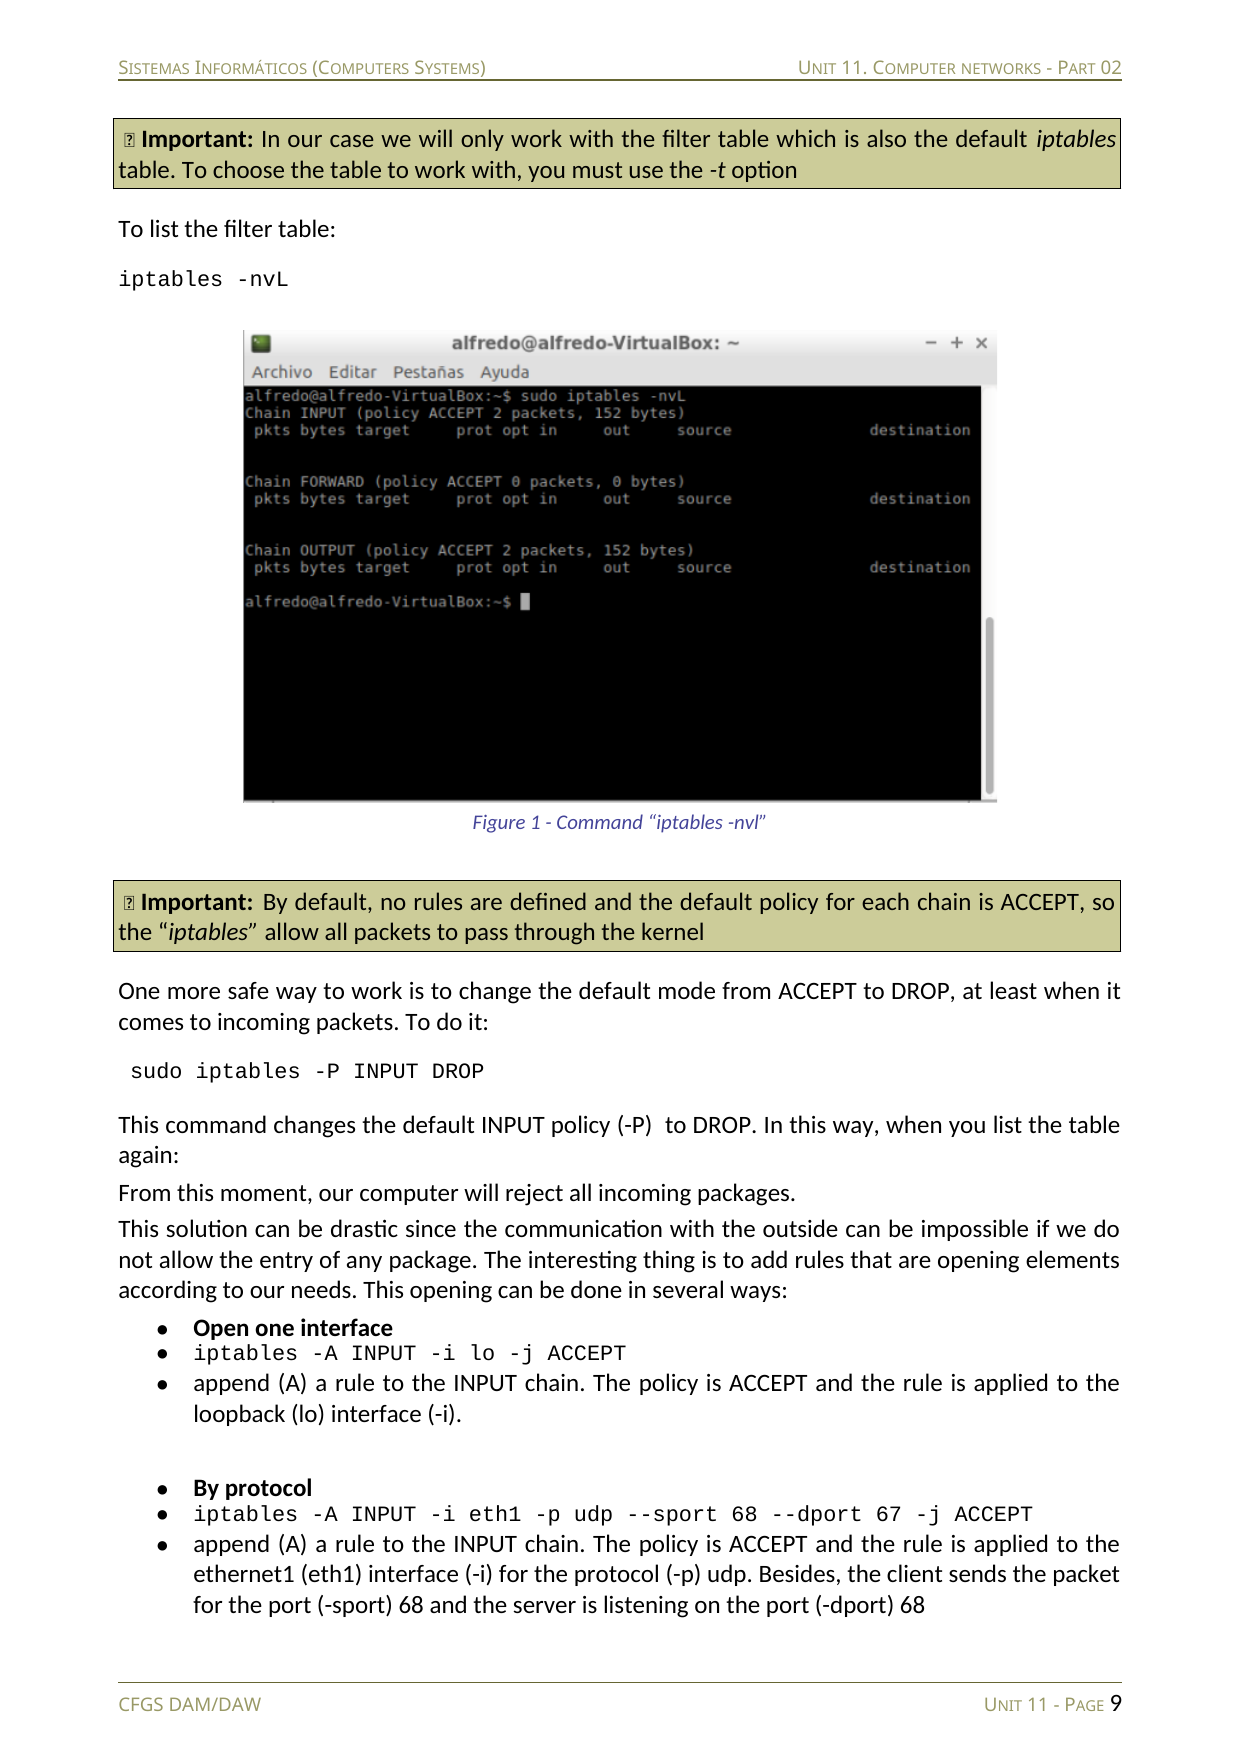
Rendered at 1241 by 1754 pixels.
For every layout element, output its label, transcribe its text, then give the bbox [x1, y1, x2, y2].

text Figure 1 - Command “iptables -nvl” [118, 809, 1122, 834]
text 📖 Important: In our case we will only work with the filter table which is also the default iptables table. To choose the table to work with, you must use the -t option [114, 119, 1120, 188]
text 📖 Important: By default, no rules are defined and the default policy for each chain is ACCEPT, so the “iptables” allow all packets to pass through the kernel [114, 881, 1120, 951]
text This command changes the default INPUT policy (-P) to DROP. In this way, when you list the table again: [118, 1109, 1122, 1170]
picture [243, 330, 998, 803]
list append (A) a rule to the INPUT chain. The policy is ACCEPT and the rule is applied to the ethernet1 (eth1) interface (-i) for the protocol (-p) udp. Besides, the client sends the packet for the port (-sport) 68 and the server is listening on the port (-dport) 68 [156, 1528, 1122, 1619]
list By protocol [156, 1472, 1122, 1503]
list iptables -A INPUT -i lo -j ACCEPT [156, 1342, 1122, 1367]
text From this moment, our computer will reject all incoming packages. [118, 1177, 1122, 1207]
list iptables -A INPUT -i eth1 -p udp --sport 68 --dport 67 -j ACCEPT [156, 1503, 1122, 1528]
text sudo iptables -P INPUT DROP [118, 1060, 1122, 1085]
text This solution can be drastic since the communication with the outside can be impossible if we do not allow the entry of any package. The interesting thing is to add rules that are opening elements according to our needs. This opening can be done in several ways: [118, 1214, 1122, 1305]
list Open one interface [156, 1312, 1122, 1342]
list append (A) a rule to the INPUT chain. The policy is ACCEPT and the rule is applied to the loopback (lo) interface (-i). [156, 1367, 1122, 1429]
text iptables -nvL [118, 268, 1122, 293]
text To list the filter table: [118, 213, 1122, 244]
text One more safe way to work is to change the default mode from ACCEPT to DROP, at least when it comes to incoming packets. To do it: [118, 976, 1122, 1037]
